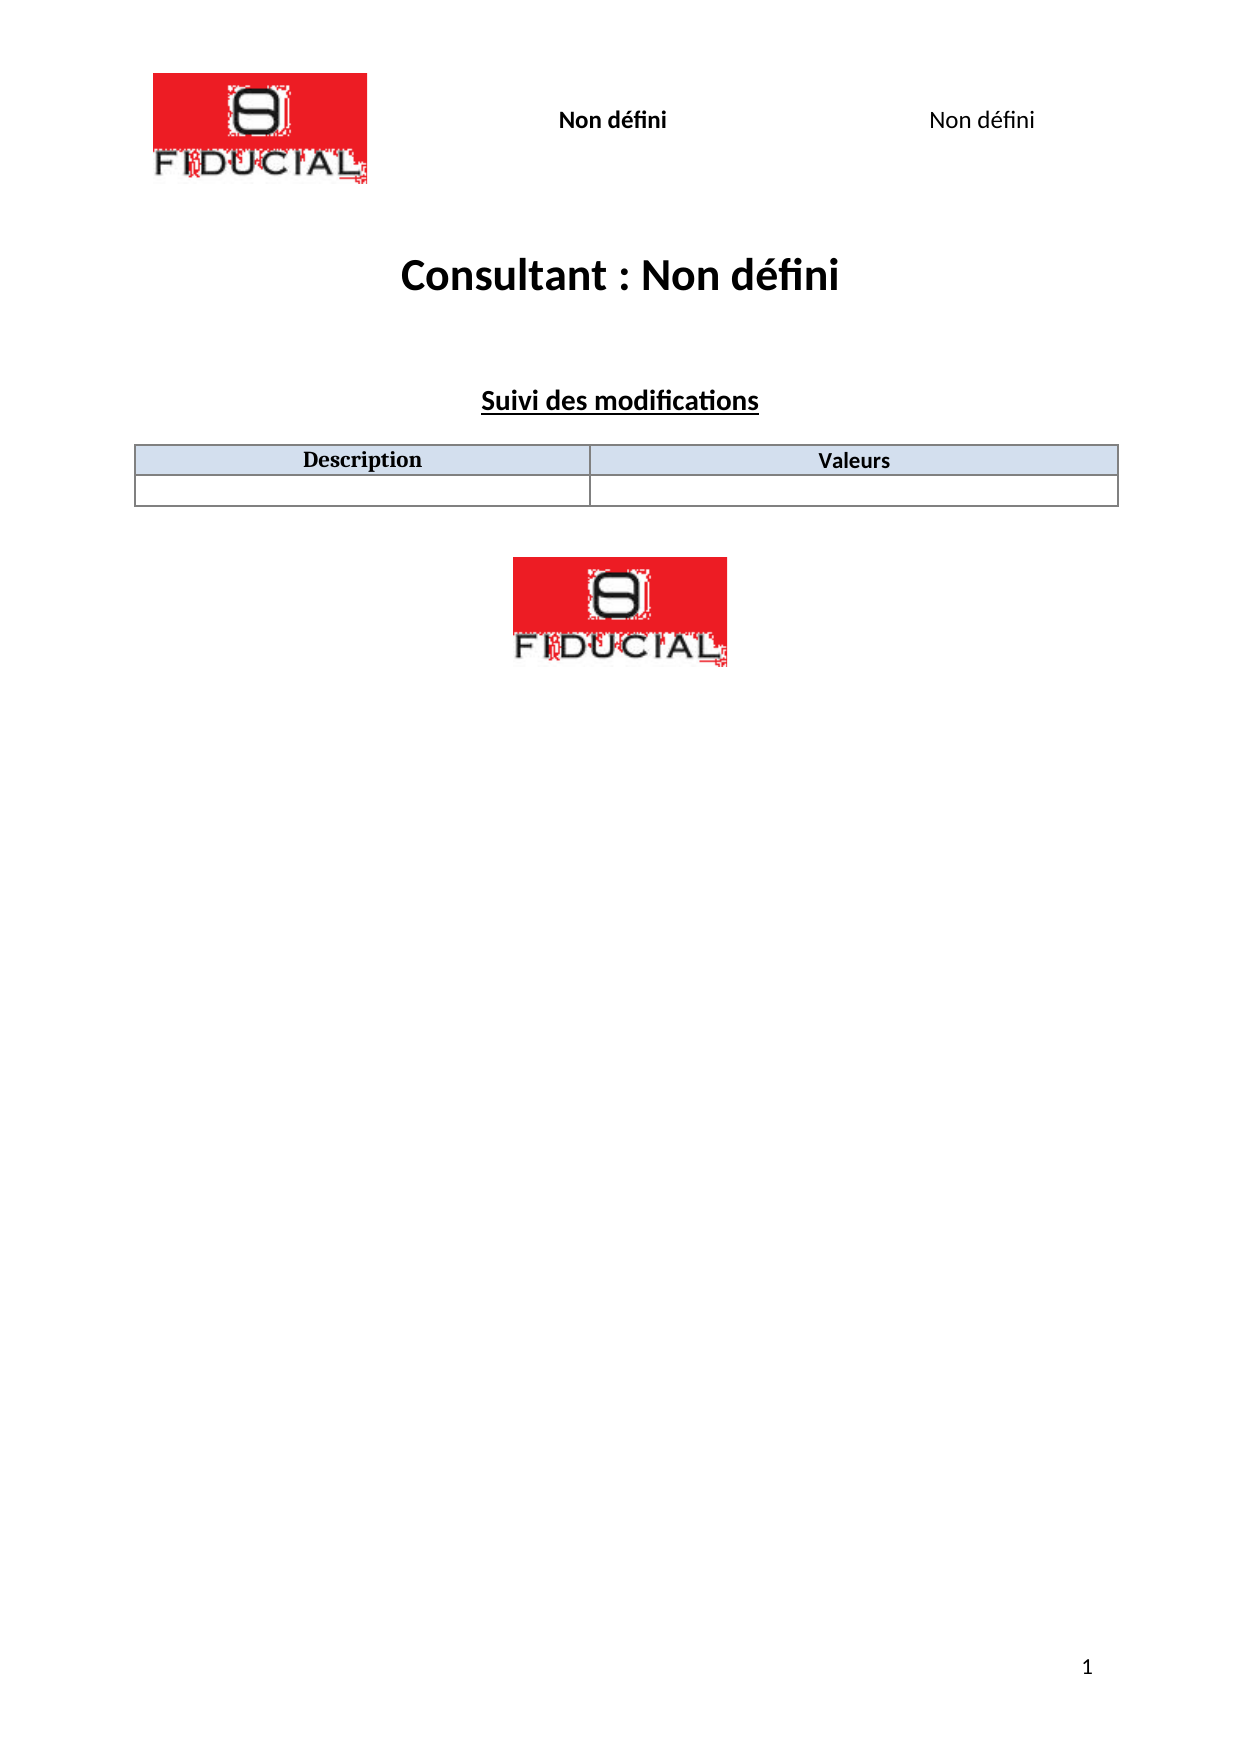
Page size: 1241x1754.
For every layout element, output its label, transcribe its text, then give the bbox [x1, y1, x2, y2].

table_cell [591, 476, 1117, 504]
text Suivi des modifications [148, 382, 1093, 418]
picture [153, 73, 368, 184]
table_header Valeurs [591, 446, 1117, 474]
table_header Description [136, 446, 589, 474]
table_cell [136, 476, 589, 504]
text Consultant : Non défini [148, 246, 1093, 302]
picture [513, 557, 728, 667]
